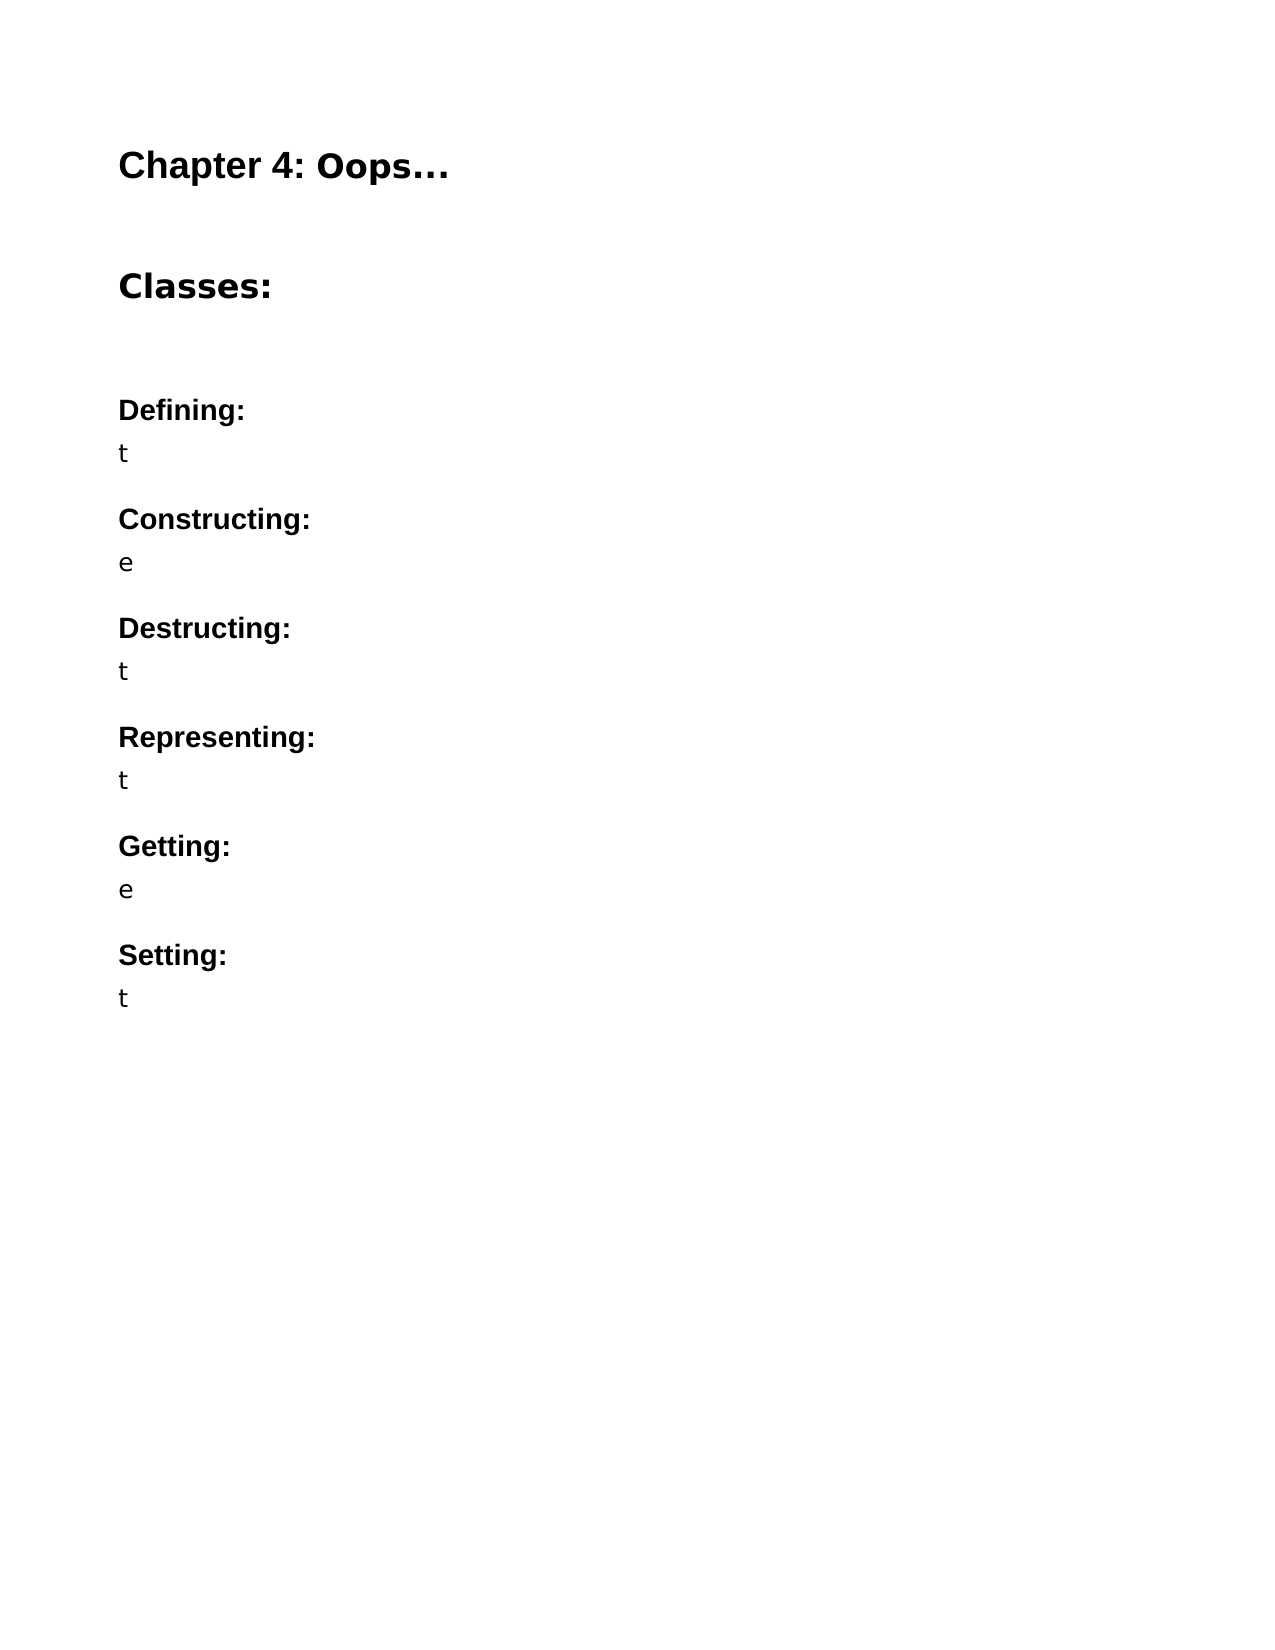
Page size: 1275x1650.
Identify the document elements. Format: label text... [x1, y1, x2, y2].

text t [118, 766, 1157, 796]
subtitle Representing: [118, 720, 1157, 754]
subtitle Destructing: [118, 611, 1157, 645]
subtitle Classes: [118, 268, 1157, 307]
subtitle Chapter 4: Oops... [118, 143, 1157, 187]
text t [118, 984, 1157, 1013]
text e [118, 548, 1157, 578]
subtitle Getting: [118, 829, 1157, 863]
text e [118, 875, 1157, 904]
text t [118, 439, 1157, 469]
text t [118, 657, 1157, 687]
subtitle Defining: [118, 393, 1157, 427]
subtitle Constructing: [118, 502, 1157, 536]
subtitle Setting: [118, 938, 1157, 972]
